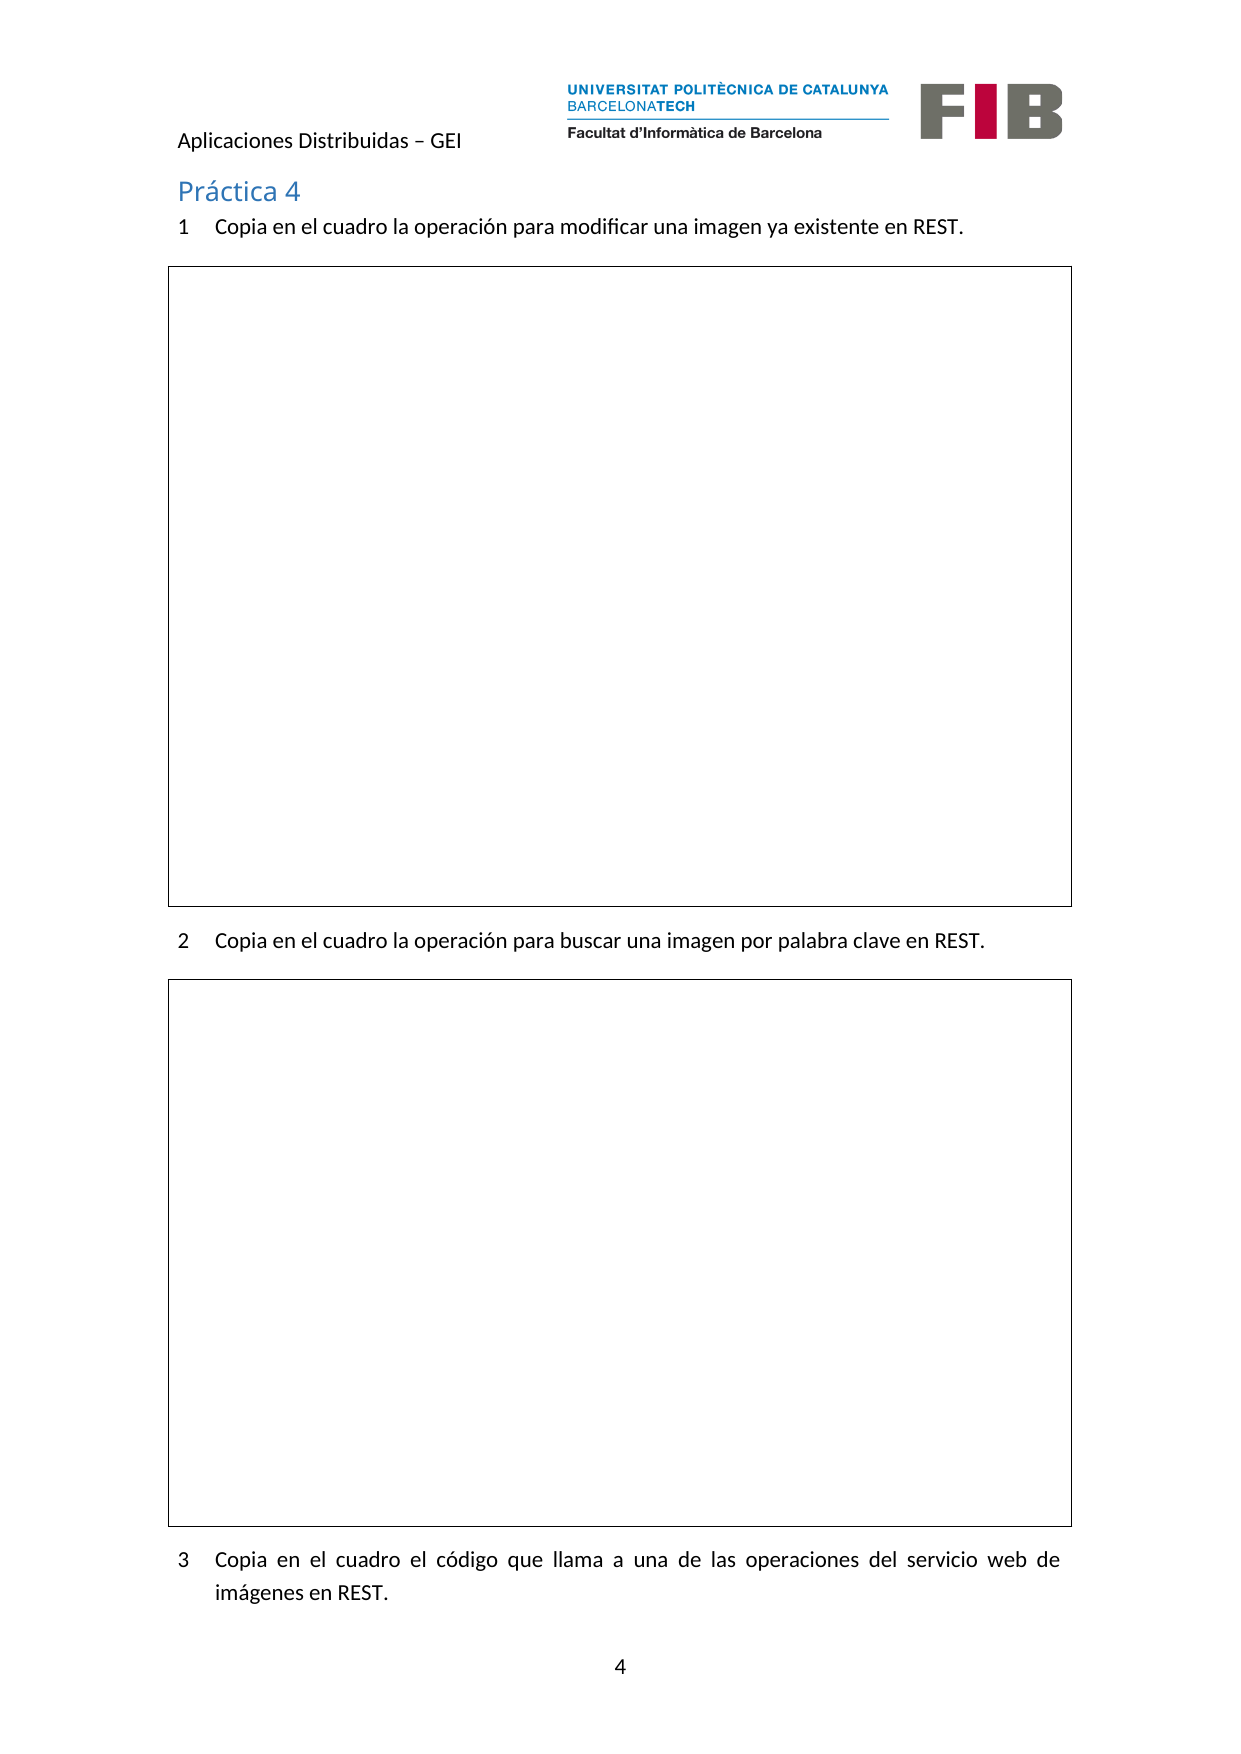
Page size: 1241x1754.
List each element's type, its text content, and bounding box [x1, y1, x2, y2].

list Copia en el cuadro la operación para buscar una imagen por palabra clave en REST. [177, 926, 1063, 954]
subtitle Práctica 4 [177, 173, 1063, 209]
list Copia en el cuadro la operación para modificar una imagen ya existente en REST. [177, 212, 1063, 241]
picture [565, 73, 1063, 149]
list Copia en el cuadro el código que llama a una de las operaciones del servicio web de imágenes en REST. [177, 1546, 1063, 1606]
